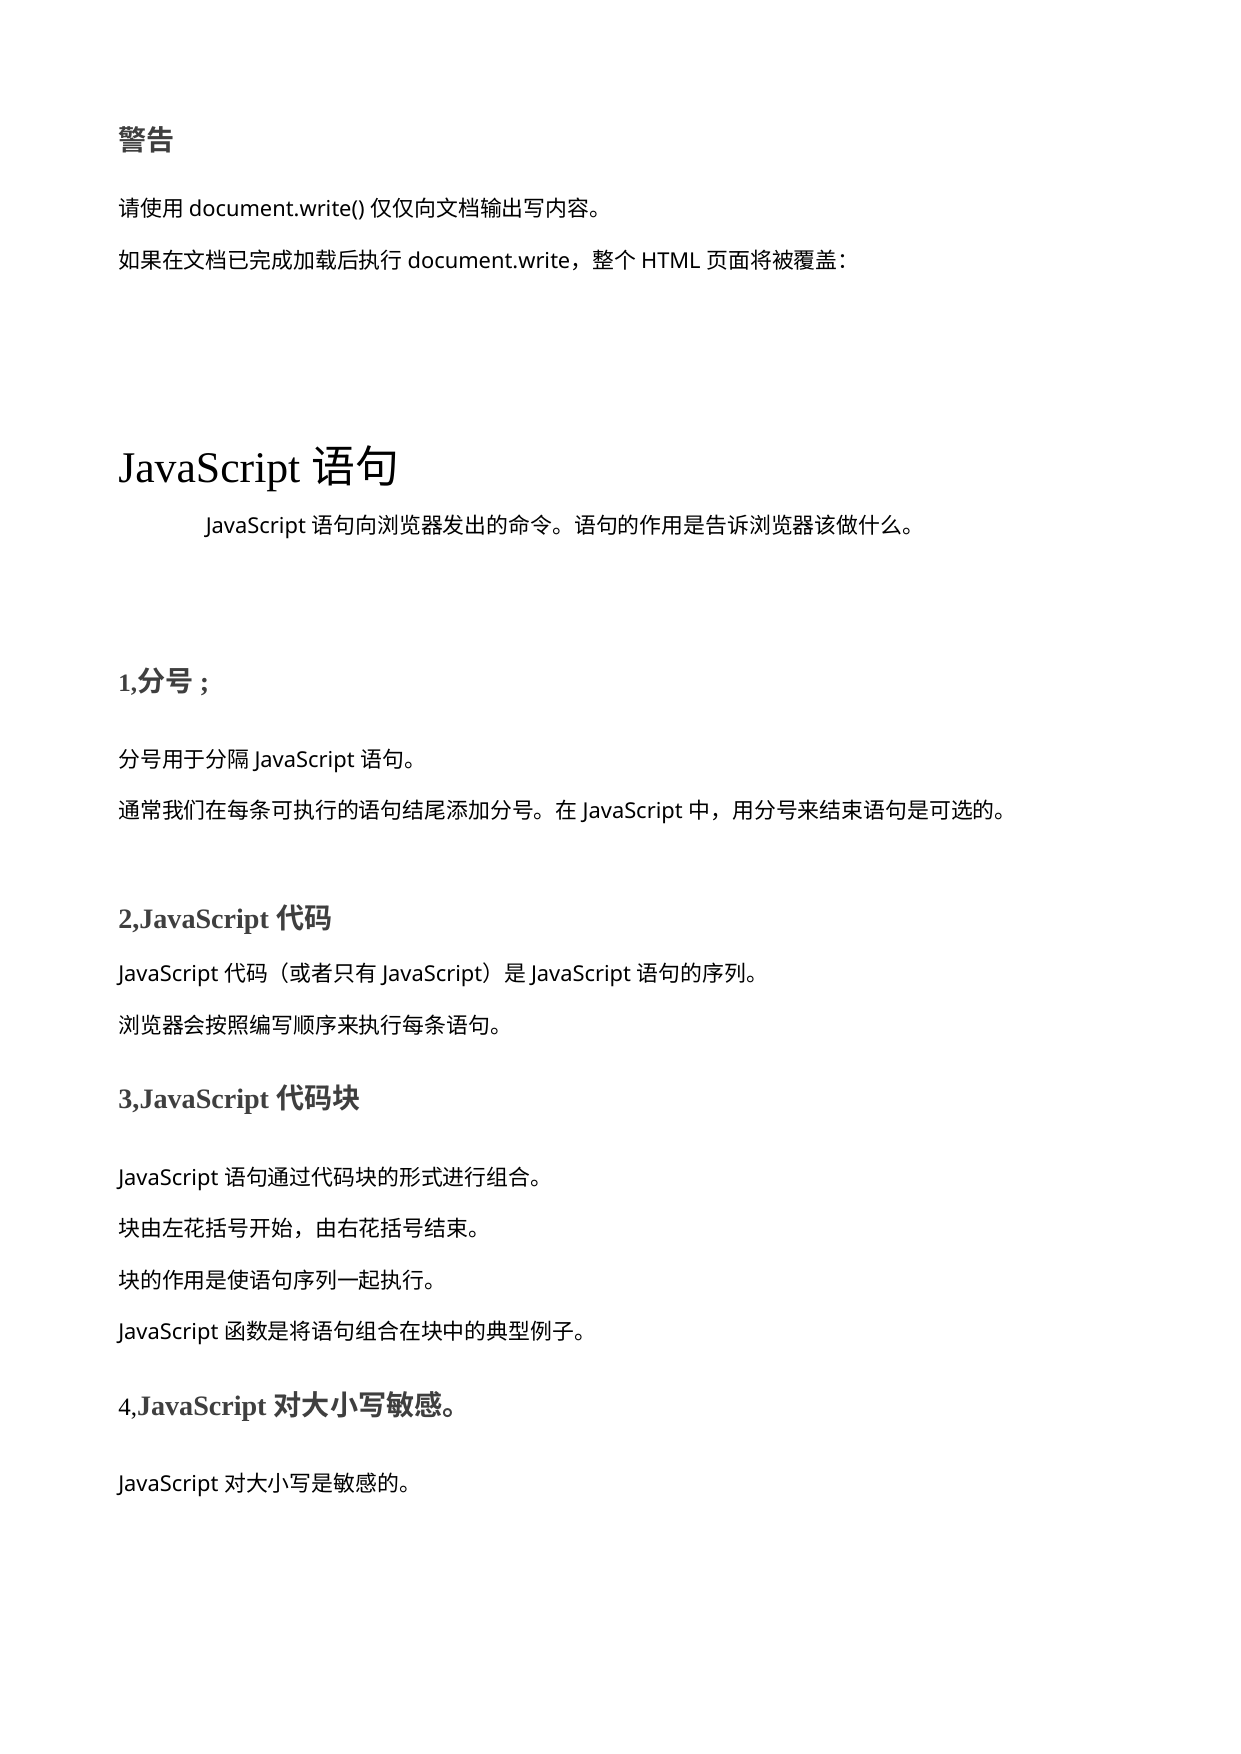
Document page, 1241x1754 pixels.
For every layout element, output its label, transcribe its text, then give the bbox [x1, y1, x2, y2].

text 1,分号 ; [118, 659, 1122, 699]
text 请使用 document.write() 仅仅向文档输出写内容。 [118, 190, 1122, 223]
text 如果在文档已完成加载后执行 document.write，整个 HTML 页面将被覆盖： [118, 242, 1122, 274]
text JavaScript 对大小写是敏感的。 [118, 1465, 1122, 1498]
subtitle 2,JavaScript 代码 [118, 896, 1122, 936]
text JavaScript 语句向浏览器发出的命令。语句的作用是告诉浏览器该做什么。 [118, 508, 1122, 540]
text JavaScript 函数是将语句组合在块中的典型例子。 [118, 1313, 1122, 1346]
text JavaScript 语句通过代码块的形式进行组合。 [118, 1158, 1122, 1191]
text 3,JavaScript 代码块 [118, 1039, 1122, 1117]
text 块由左花括号开始，由右花括号结束。 [118, 1210, 1122, 1243]
text 通常我们在每条可执行的语句结尾添加分号。在 JavaScript 中，用分号来结束语句是可选的。 [118, 792, 1122, 825]
text JavaScript 代码（或者只有 JavaScript）是 JavaScript 语句的序列。 [118, 955, 1122, 988]
subtitle JavaScript 语句 [118, 432, 1122, 495]
subtitle 警告 [118, 118, 1122, 159]
text 浏览器会按照编写顺序来执行每条语句。 [118, 1007, 1122, 1039]
text 分号用于分隔 JavaScript 语句。 [118, 741, 1122, 774]
text 块的作用是使语句序列一起执行。 [118, 1262, 1122, 1294]
text 4,JavaScript 对大小写敏感。 [118, 1346, 1122, 1424]
